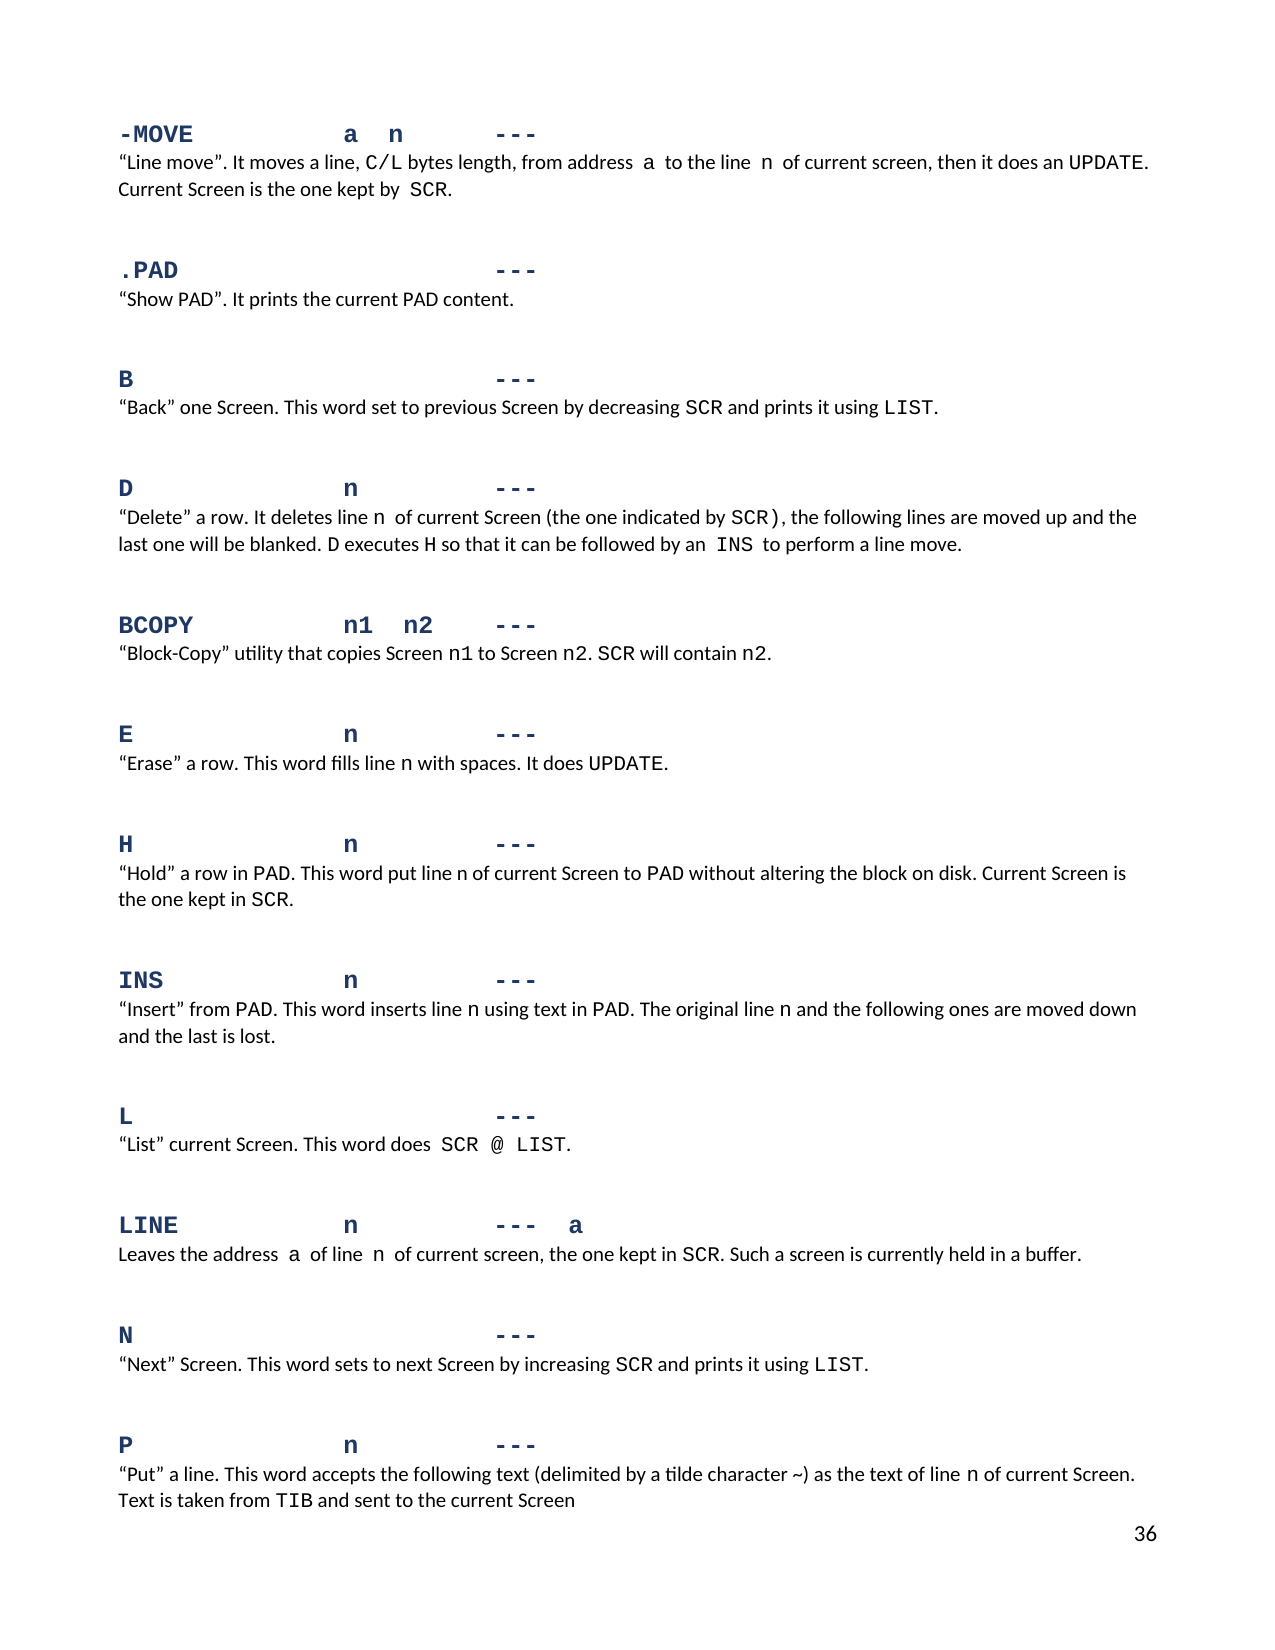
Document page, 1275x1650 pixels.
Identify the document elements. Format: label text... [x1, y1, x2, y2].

text “List” current Screen. This word does SCR @ LIST. [118, 1132, 1157, 1158]
subtitle -MOVE a n --- [118, 121, 1157, 149]
subtitle L --- [118, 1103, 1157, 1132]
text “Block-Copy” utility that copies Screen n1 to Screen n2. SCR will contain n2. [118, 641, 1157, 667]
subtitle .PAD --- [118, 257, 1157, 286]
text “Erase” a row. This word fills line n with spaces. It does UPDATE. [118, 750, 1157, 777]
text “Hold” a row in PAD. This word put line n of current Screen to PAD without altering the block on disk. Current Screen is the one kept in SCR. [118, 860, 1157, 913]
subtitle LINE n --- a [118, 1213, 1157, 1241]
subtitle D n --- [118, 476, 1157, 504]
subtitle P n --- [118, 1433, 1157, 1461]
text Leaves the address a of line n of current screen, the one kept in SCR. Such a screen is currently held in a buffer. [118, 1241, 1157, 1268]
subtitle INS n --- [118, 968, 1157, 996]
subtitle N --- [118, 1323, 1157, 1351]
text “Back” one Screen. This word set to previous Screen by decreasing SCR and prints it using LIST. [118, 394, 1157, 421]
subtitle H n --- [118, 832, 1157, 860]
text “Show PAD”. It prints the current PAD content. [118, 286, 1157, 311]
text “Delete” a row. It deletes line n of current Screen (the one indicated by SCR), the following lines are moved up and the last one will be blanked. D executes H so that it can be followed by an INS to perform a line move. [118, 504, 1157, 557]
text “Line move”. It moves a line, C/L bytes length, from address a to the line n of current screen, then it does an UPDATE. [118, 149, 1157, 176]
text “Put” a line. This word accepts the following text (delimited by a tilde character ~) as the text of line n of current Screen. Text is taken from TIB and sent to the current Screen [118, 1461, 1157, 1514]
text “Next” Screen. This word sets to next Screen by increasing SCR and prints it using LIST. [118, 1351, 1157, 1378]
text “Insert” from PAD. This word inserts line n using text in PAD. The original line n and the following ones are moved down and the last is lost. [118, 996, 1157, 1048]
subtitle BCOPY n1 n2 --- [118, 612, 1157, 641]
subtitle B --- [118, 366, 1157, 394]
text Current Screen is the one kept by SCR. [118, 176, 1157, 202]
subtitle E n --- [118, 722, 1157, 750]
